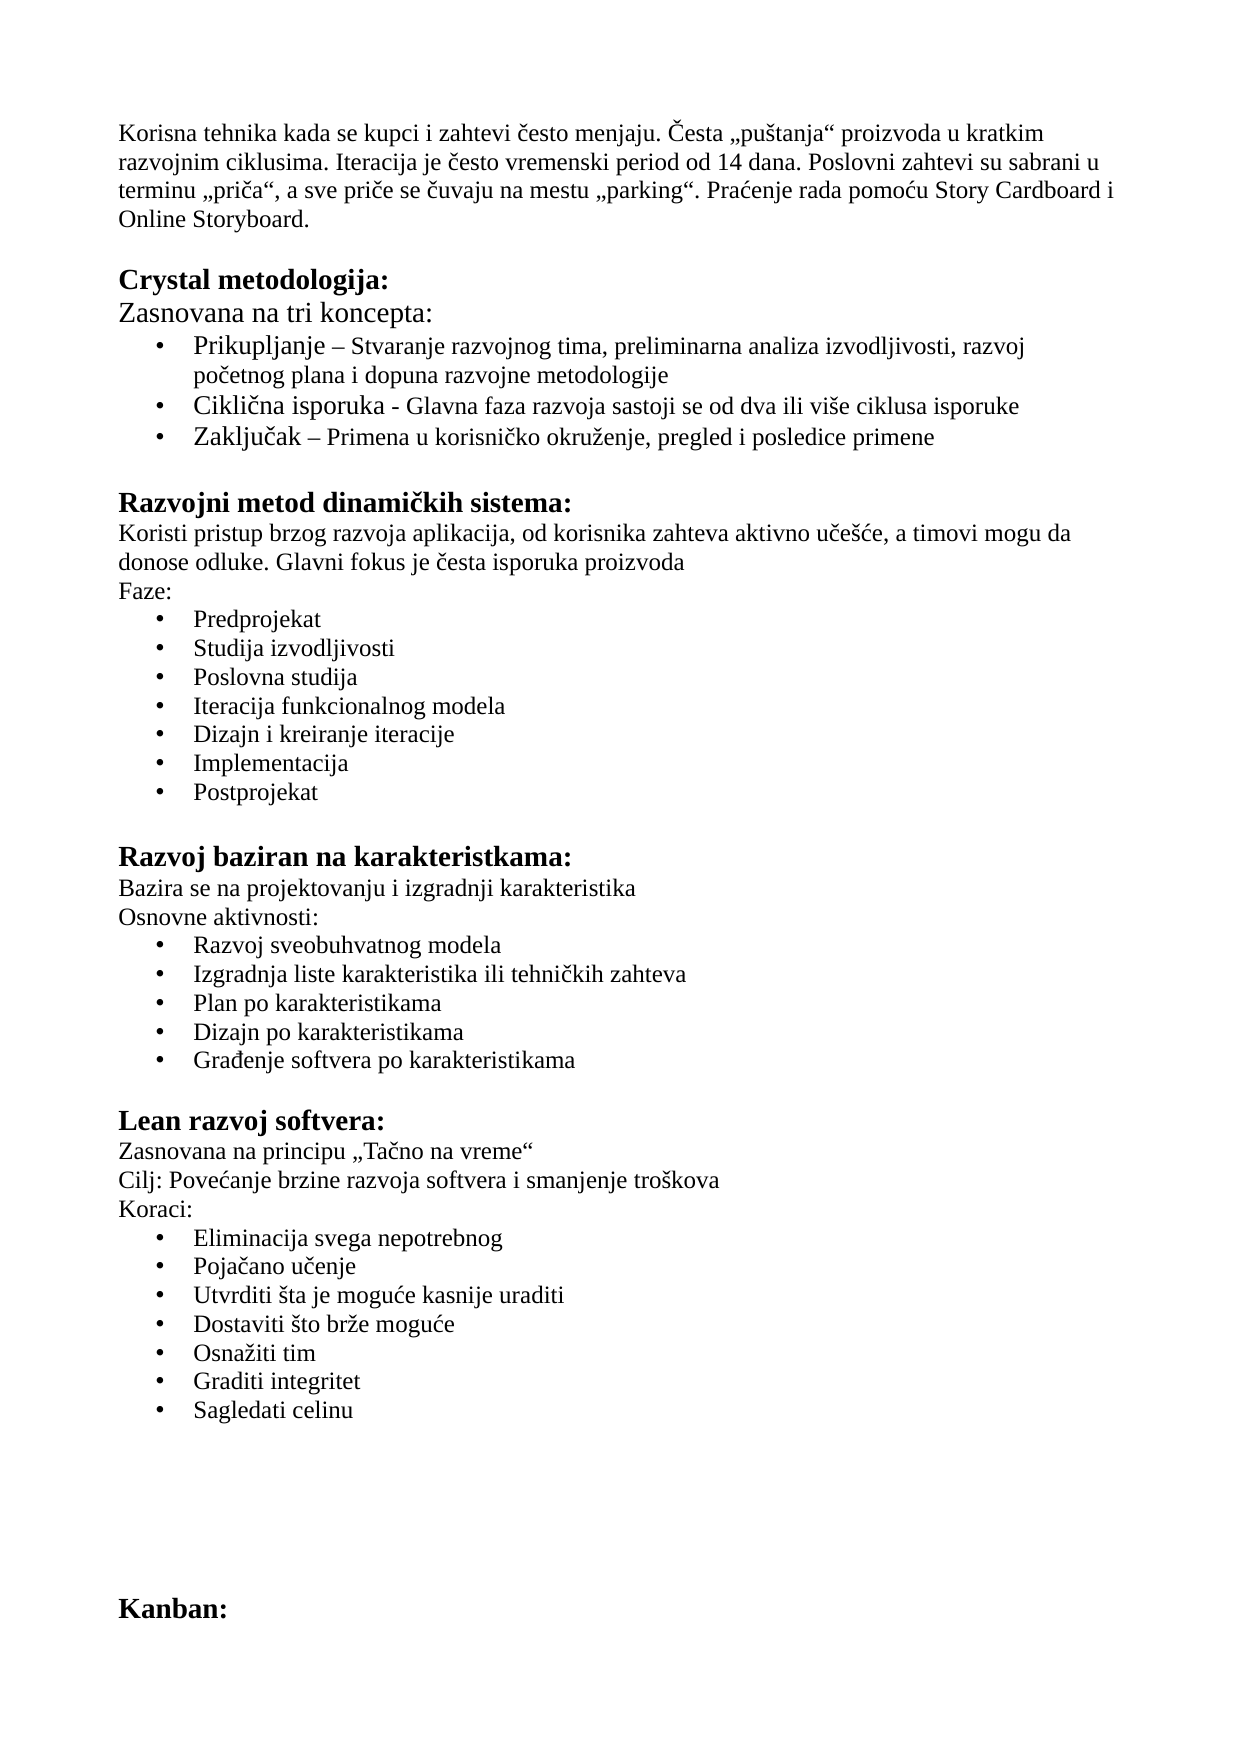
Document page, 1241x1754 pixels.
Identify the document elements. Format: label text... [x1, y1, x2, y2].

list Osnažiti tim [156, 1338, 1122, 1366]
text Korisna tehnika kada se kupci i zahtevi često menjaju. Česta „puštanja“ proizvoda u kratkim razvojnim ciklusima. Iteracija je često vremenski period od 14 dana. Poslovni zahtevi su sabrani u terminu „priča“, a sve priče se čuvaju na mestu „parking“. Praćenje rada pomoću Story Cardboard i Online Storyboard. [118, 118, 1122, 233]
list Plan po karakteristikama [156, 988, 1122, 1017]
list Pojačano učenje [156, 1251, 1122, 1280]
text Lean razvoj softvera: [118, 1103, 1122, 1136]
text Cilj: Povećanje brzine razvoja softvera i smanjenje troškova [118, 1165, 1122, 1194]
text Razvoj baziran na karakteristkama: [118, 839, 1122, 873]
list Ciklična isporuka - Glavna faza razvoja sastoji se od dva ili više ciklusa isporuke [156, 389, 1122, 420]
text Crystal metodologija: [118, 262, 1122, 295]
list Predprojekat [156, 604, 1122, 633]
list Implementacija [156, 748, 1122, 777]
list Utvrditi šta je moguće kasnije uraditi [156, 1280, 1122, 1309]
list Dizajn po karakteristikama [156, 1017, 1122, 1045]
list Postprojekat [156, 777, 1122, 806]
list Prikupljanje – Stvaranje razvojnog tima, preliminarna analiza izvodljivosti, razvoj početnog plana i dopuna razvojne metodologije [156, 329, 1122, 389]
list Eliminacija svega nepotrebnog [156, 1223, 1122, 1251]
list Razvoj sveobuhvatnog modela [156, 930, 1122, 959]
text Razvojni metod dinamičkih sistema: [118, 485, 1122, 518]
list Iteracija funkcionalnog modela [156, 691, 1122, 719]
list Dostaviti što brže moguće [156, 1309, 1122, 1338]
list Sagledati celinu [156, 1395, 1122, 1424]
text Bazira se na projektovanju i izgradnji karakteristika [118, 873, 1122, 902]
text Zasnovana na tri koncepta: [118, 295, 1122, 329]
text Osnovne aktivnosti: [118, 902, 1122, 930]
list Dizajn i kreiranje iteracije [156, 719, 1122, 748]
text Koristi pristup brzog razvoja aplikacija, od korisnika zahteva aktivno učešće, a timovi mogu da donose odluke. Glavni fokus je česta isporuka proizvoda [118, 518, 1122, 576]
list Graditi integritet [156, 1366, 1122, 1395]
text Zasnovana na principu „Tačno na vreme“ [118, 1136, 1122, 1165]
list Zaključak – Primena u korisničko okruženje, pregled i posledice primene [156, 420, 1122, 451]
list Poslovna studija [156, 662, 1122, 691]
list Izgradnja liste karakteristika ili tehničkih zahteva [156, 959, 1122, 988]
list Studija izvodljivosti [156, 633, 1122, 662]
text Kanban: [118, 1592, 1122, 1625]
text Koraci: [118, 1194, 1122, 1223]
text Faze: [118, 576, 1122, 604]
list Građenje softvera po karakteristikama [156, 1045, 1122, 1074]
